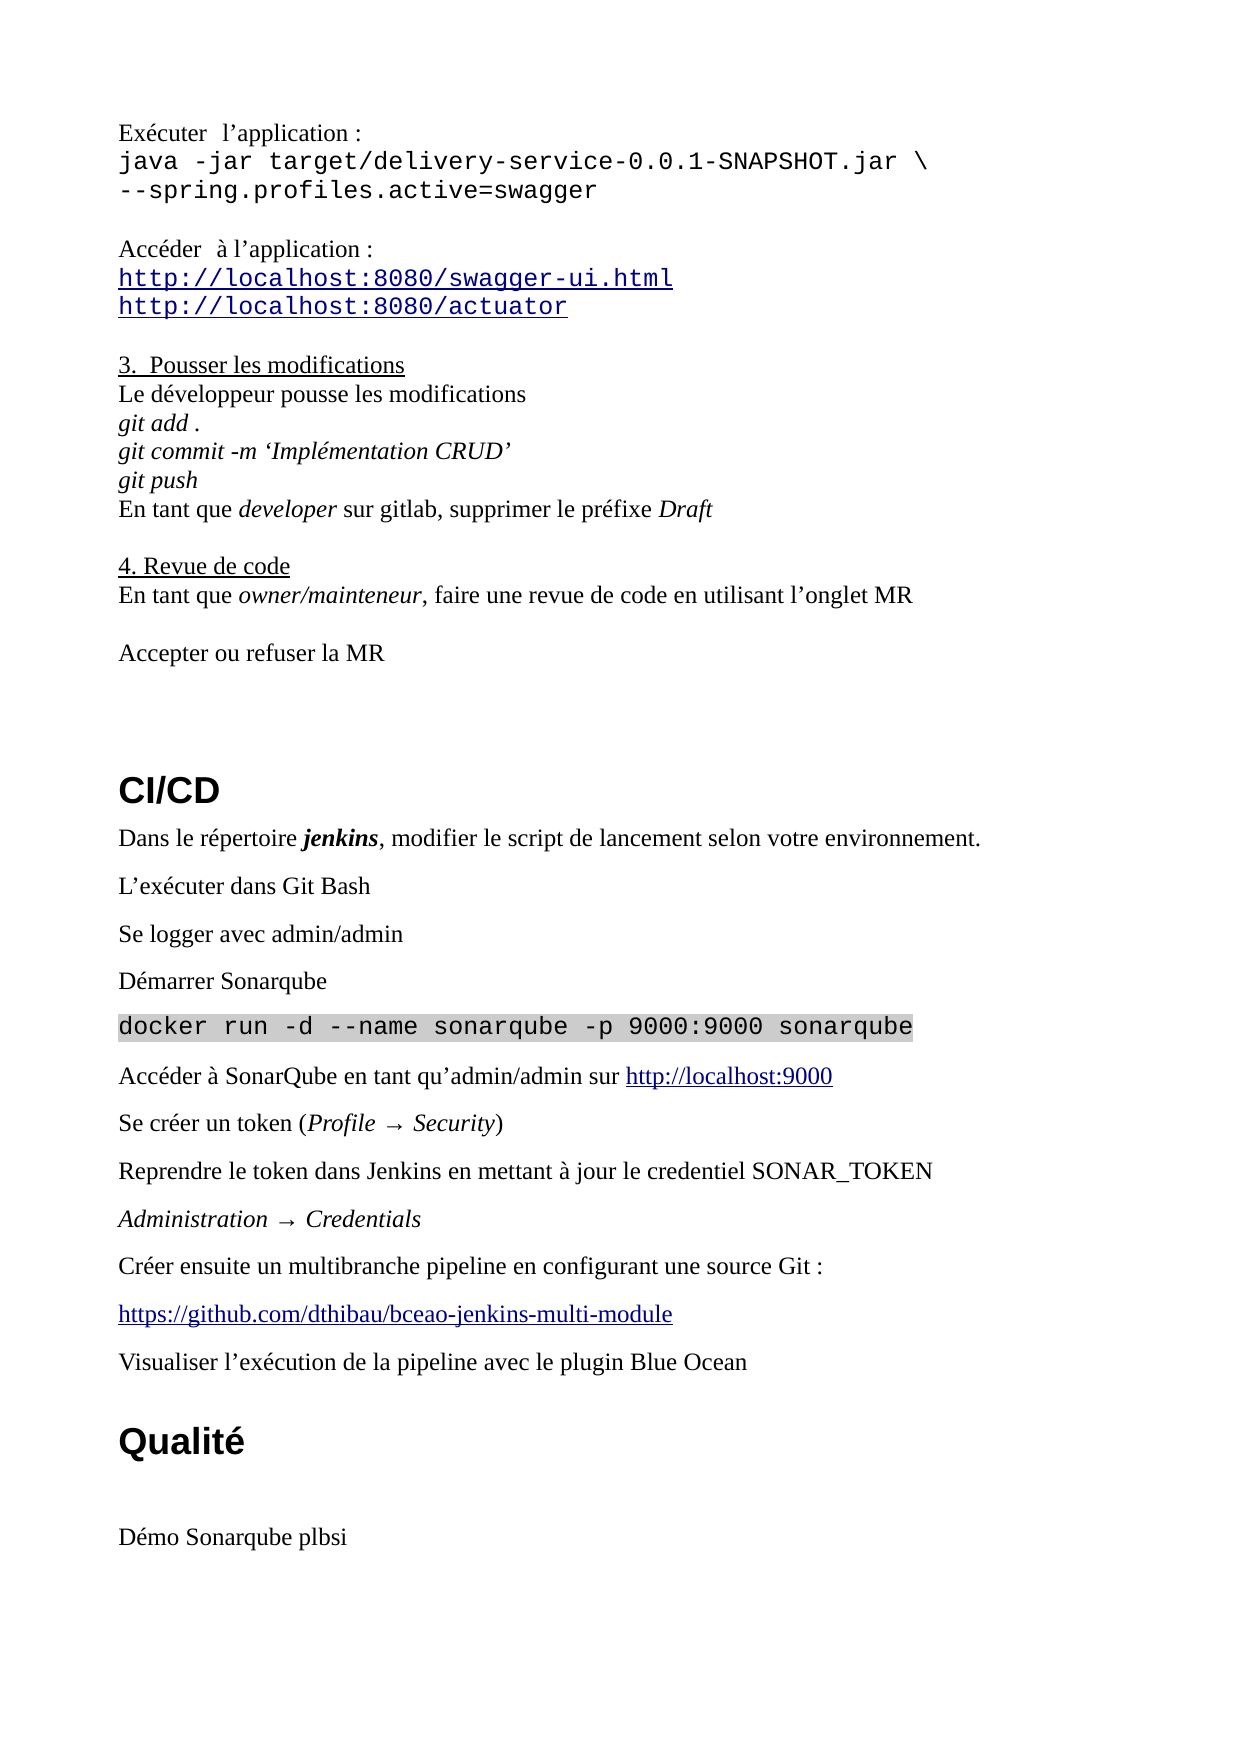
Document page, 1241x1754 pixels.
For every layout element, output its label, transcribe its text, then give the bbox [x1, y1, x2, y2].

text http://localhost:8080/actuator [118, 293, 1122, 322]
text Accéder à SonarQube en tant qu’admin/admin sur http://localhost:9000 [118, 1061, 1122, 1090]
text Dans le répertoire jenkins, modifier le script de lancement selon votre environnement. [118, 823, 1122, 852]
text Visualiser l’exécution de la pipeline avec le plugin Blue Ocean [118, 1347, 1122, 1375]
text Administration → Credentials [118, 1204, 1122, 1232]
text git commit -m ‘Implémentation CRUD’ [118, 436, 1122, 465]
text Démarrer Sonarqube [118, 966, 1122, 995]
text Le développeur pousse les modifications git add . [118, 379, 1122, 436]
text Accepter ou refuser la MR [118, 638, 1122, 666]
subtitle Qualité [118, 1419, 1122, 1462]
text Démo Sonarqube plbsi [118, 1522, 1122, 1551]
text En tant que developer sur gitlab, supprimer le préfixe Draft [118, 494, 1122, 523]
subtitle CI/CD [118, 768, 1122, 811]
text Se logger avec admin/admin [118, 919, 1122, 947]
text --spring.profiles.active=swagger [118, 177, 1122, 206]
text https://github.com/dthibau/bceao-jenkins-multi-module [118, 1299, 1122, 1328]
text Se créer un token (Profile → Security) [118, 1108, 1122, 1137]
text docker run -d --name sonarqube -p 9000:9000 sonarqube [913, 1014, 1122, 1042]
text L’exécuter dans Git Bash [118, 871, 1122, 900]
text Accéder à l’application : http://localhost:8080/swagger-ui.html [118, 234, 1122, 293]
text 4. Revue de code [118, 551, 1122, 580]
text git push [118, 465, 1122, 494]
text Reprendre le token dans Jenkins en mettant à jour le credentiel SONAR_TOKEN [118, 1156, 1122, 1185]
text En tant que owner/mainteneur, faire une revue de code en utilisant l’onglet MR [118, 580, 1122, 609]
text Exécuter l’application : java -jar target/delivery-service-0.0.1-SNAPSHOT.jar \ [118, 118, 1122, 177]
text Créer ensuite un multibranche pipeline en configurant une source Git : [118, 1251, 1122, 1280]
text 3. Pousser les modifications [118, 350, 1122, 379]
